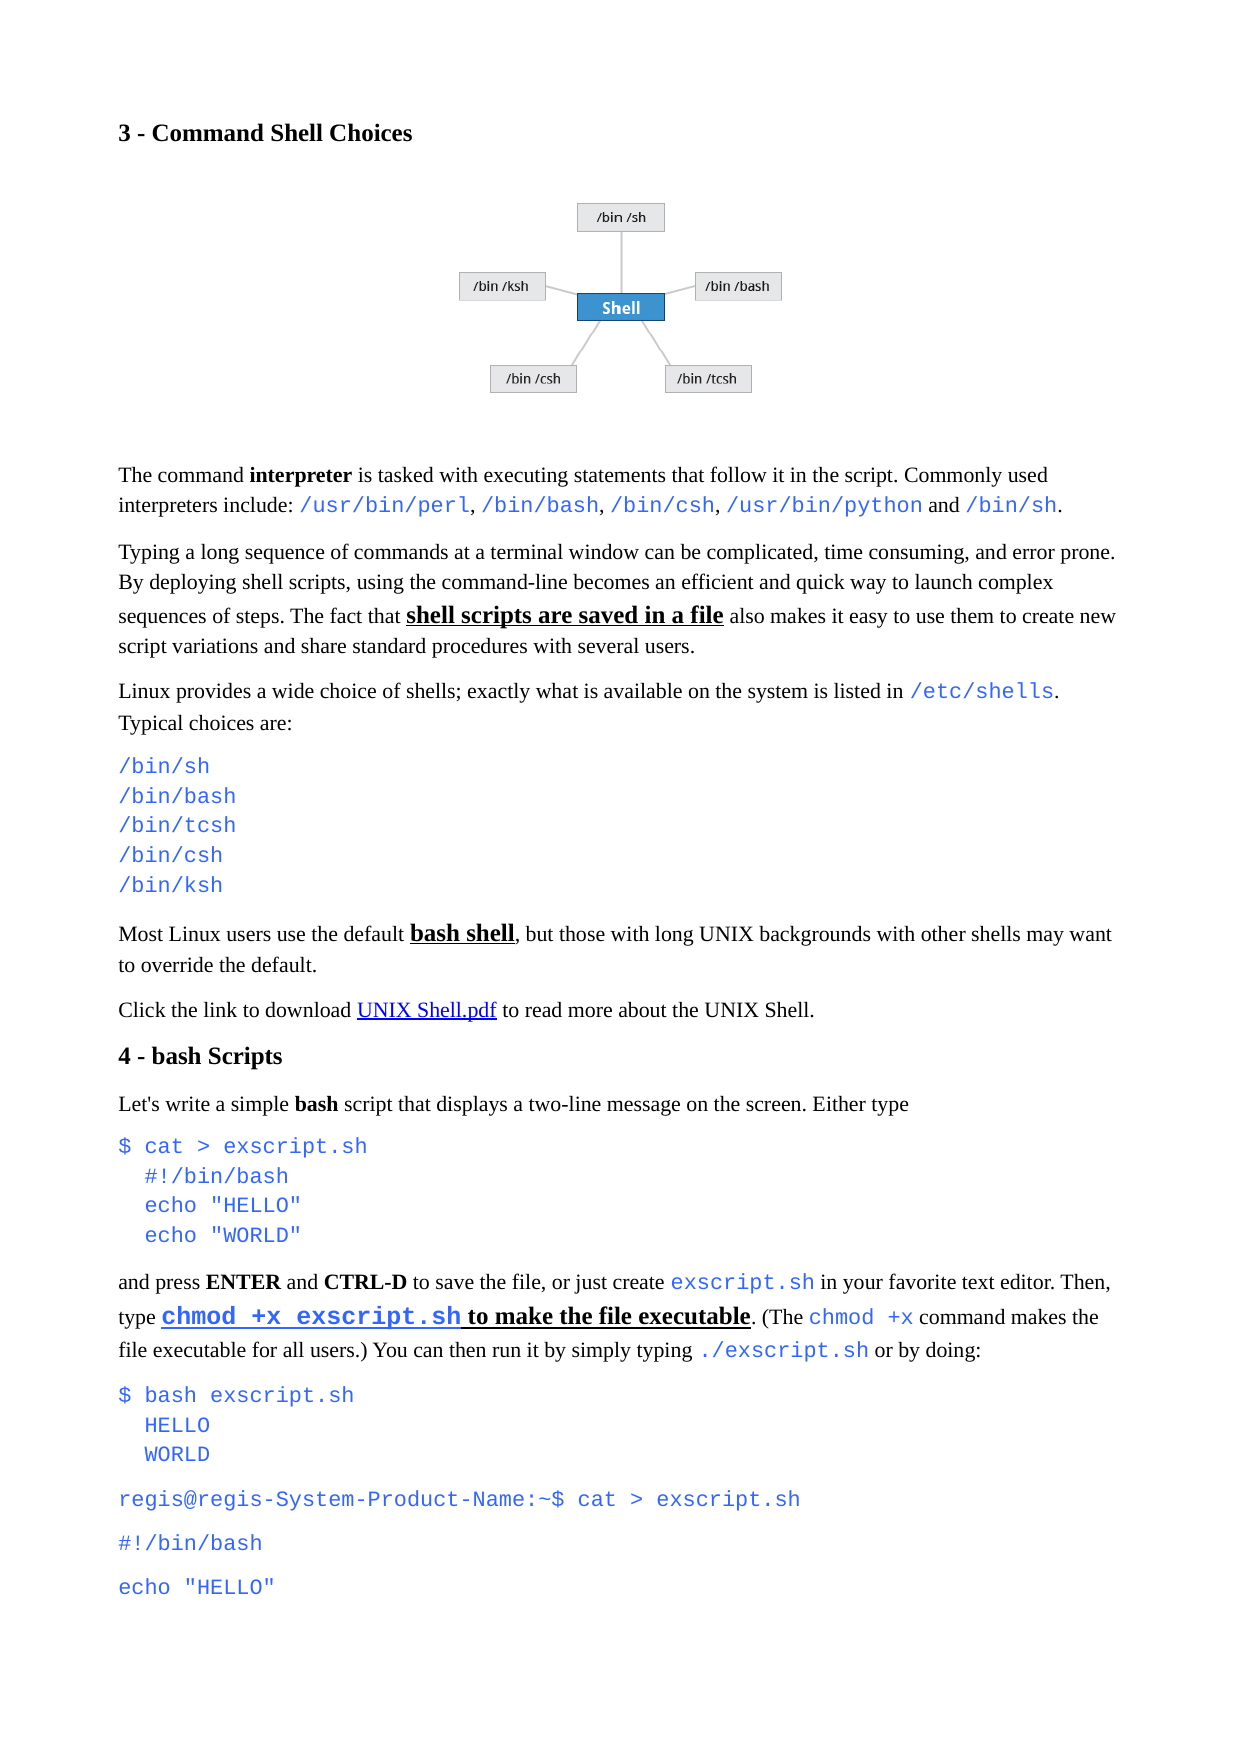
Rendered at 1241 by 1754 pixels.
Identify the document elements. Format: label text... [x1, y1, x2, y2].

text Most Linux users use the default bash shell, but those with long UNIX backgrounds with other shells may want to override the default. [118, 918, 1122, 977]
text Typing a long sequence of commands at a terminal window can be complicated, time consuming, and error prone. By deploying shell scripts, using the command-line becomes an efficient and quick way to launch complex sequences of steps. The fact that shell scripts are saved in a file also makes it easy to use them to create new script variations and share standard procedures with several users. [118, 539, 1122, 659]
text /bin/sh /bin/bash /bin/tcsh /bin/csh /bin/ksh [118, 755, 1122, 899]
text Linux provides a wide choice of shells; exactly what is available on the system is listed in /etc/shells. Typical choices are: [118, 678, 1122, 736]
text and press ENTER and CTRL-D to save the file, or just create exscript.sh in your favorite text editor. Then, type chmod +x exscript.sh to make the file executable. (The chmod +x command makes the file executable for all users.) You can then run it by simply typing ./exscript.sh or by doing: [118, 1269, 1122, 1364]
text regis@regis-System-Product-Name:~$ cat > exscript.sh [118, 1488, 1122, 1512]
text The command interpreter is tasked with executing statements that follow it in the script. Commonly used interpreters include: /usr/bin/perl, /bin/bash, /bin/csh, /usr/bin/python and /bin/sh. [118, 462, 1122, 519]
text $ bash exscript.sh HELLO WORLD [118, 1384, 1122, 1468]
text Click the link to download UNIX Shell.pdf to read more about the UNIX Shell. [118, 997, 1122, 1022]
text $ cat > exscript.sh #!/bin/bash echo "HELLO" echo "WORLD" [118, 1135, 1122, 1249]
text #!/bin/bash [118, 1532, 1122, 1557]
text echo "HELLO" [118, 1576, 1122, 1601]
text 3 - Command Shell Choices [118, 118, 1122, 147]
text Let's write a simple bash script that displays a two-line message on the screen. Either type [118, 1091, 1122, 1116]
text 4 - bash Scripts [118, 1041, 1122, 1070]
picture [420, 167, 820, 434]
